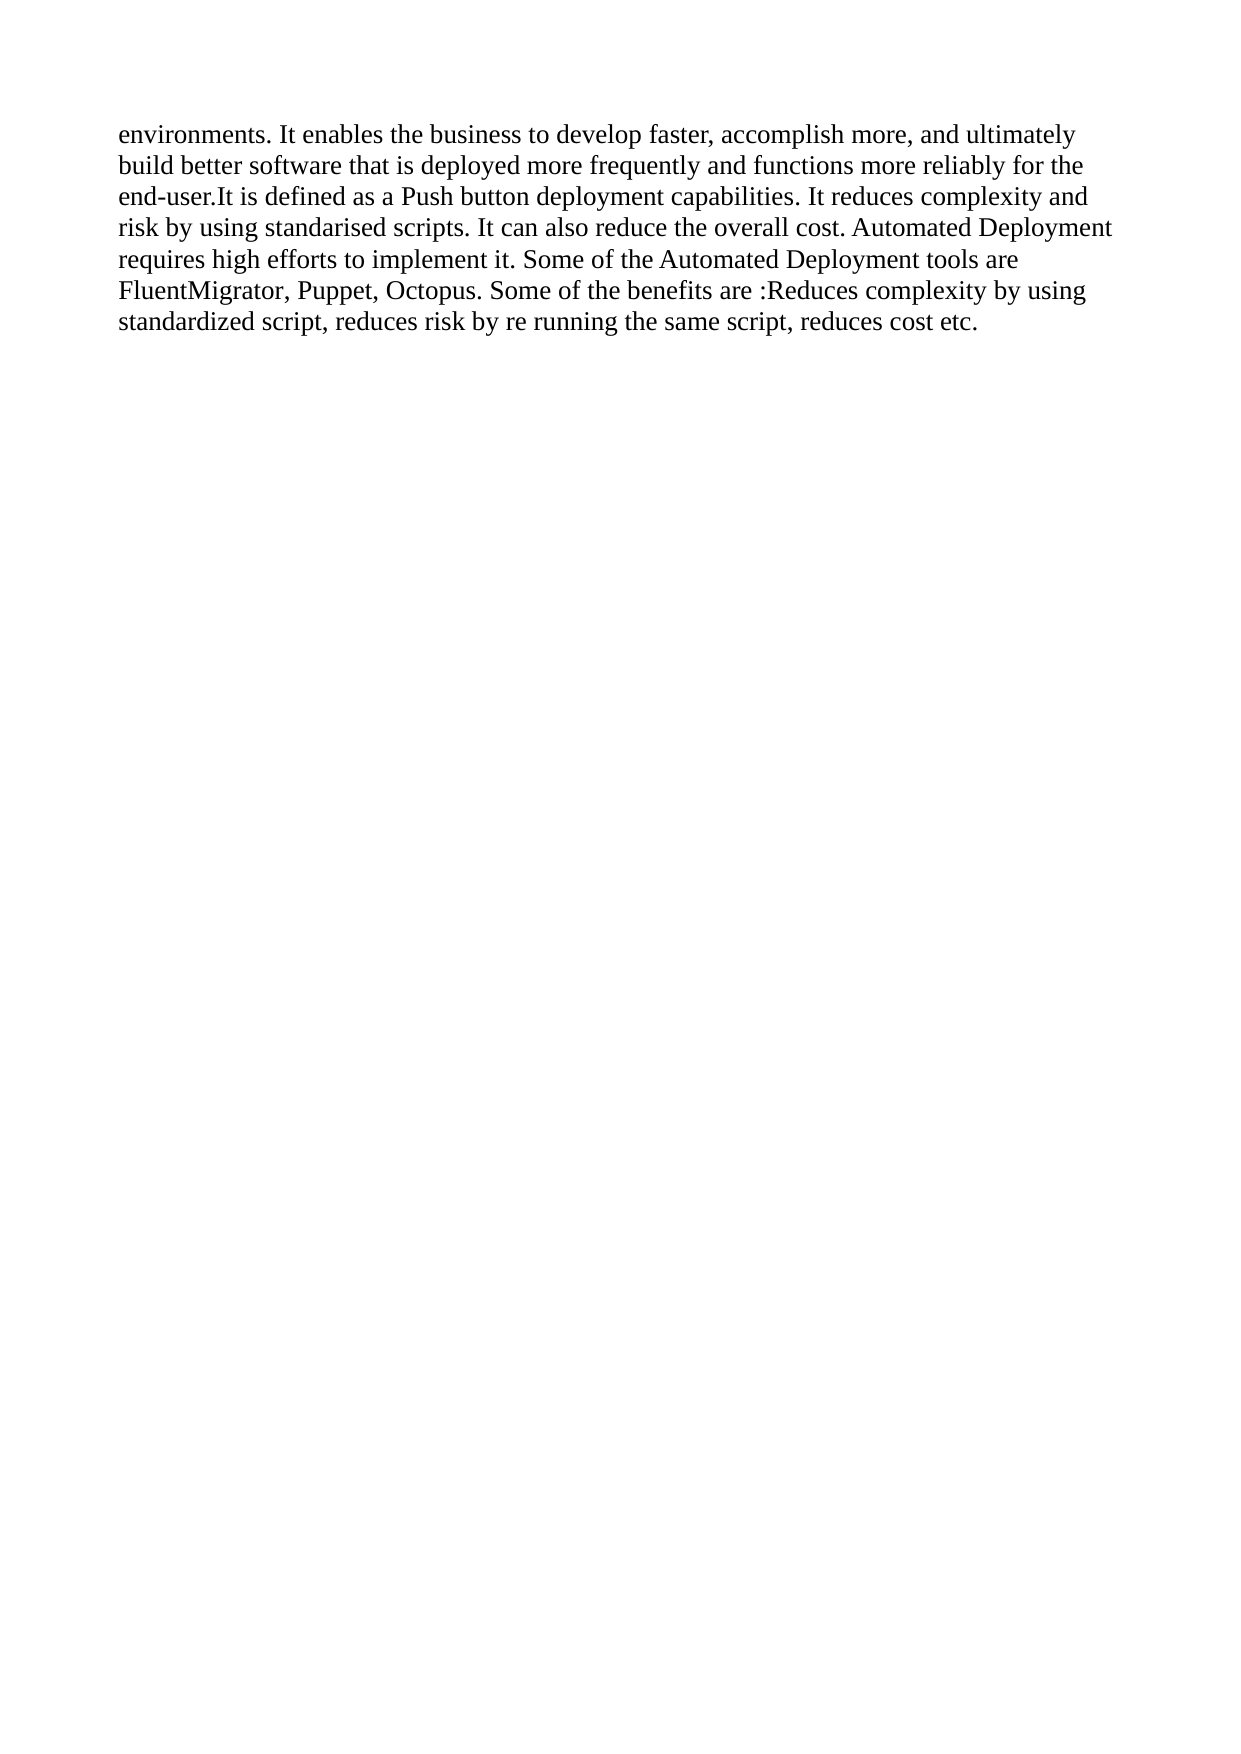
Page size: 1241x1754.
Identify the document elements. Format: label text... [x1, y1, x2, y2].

text environments. It enables the business to develop faster, accomplish more, and ultimately build better software that is deployed more frequently and functions more reliably for the end-user.It is defined as a Push button deployment capabilities. It reduces complexity and risk by using standarised scripts. It can also reduce the overall cost. Automated Deployment requires high efforts to implement it. Some of the Automated Deployment tools are FluentMigrator, Puppet, Octopus. Some of the benefits are :Reduces complexity by using standardized script, reduces risk by re running the same script, reduces cost etc. [118, 118, 1122, 336]
